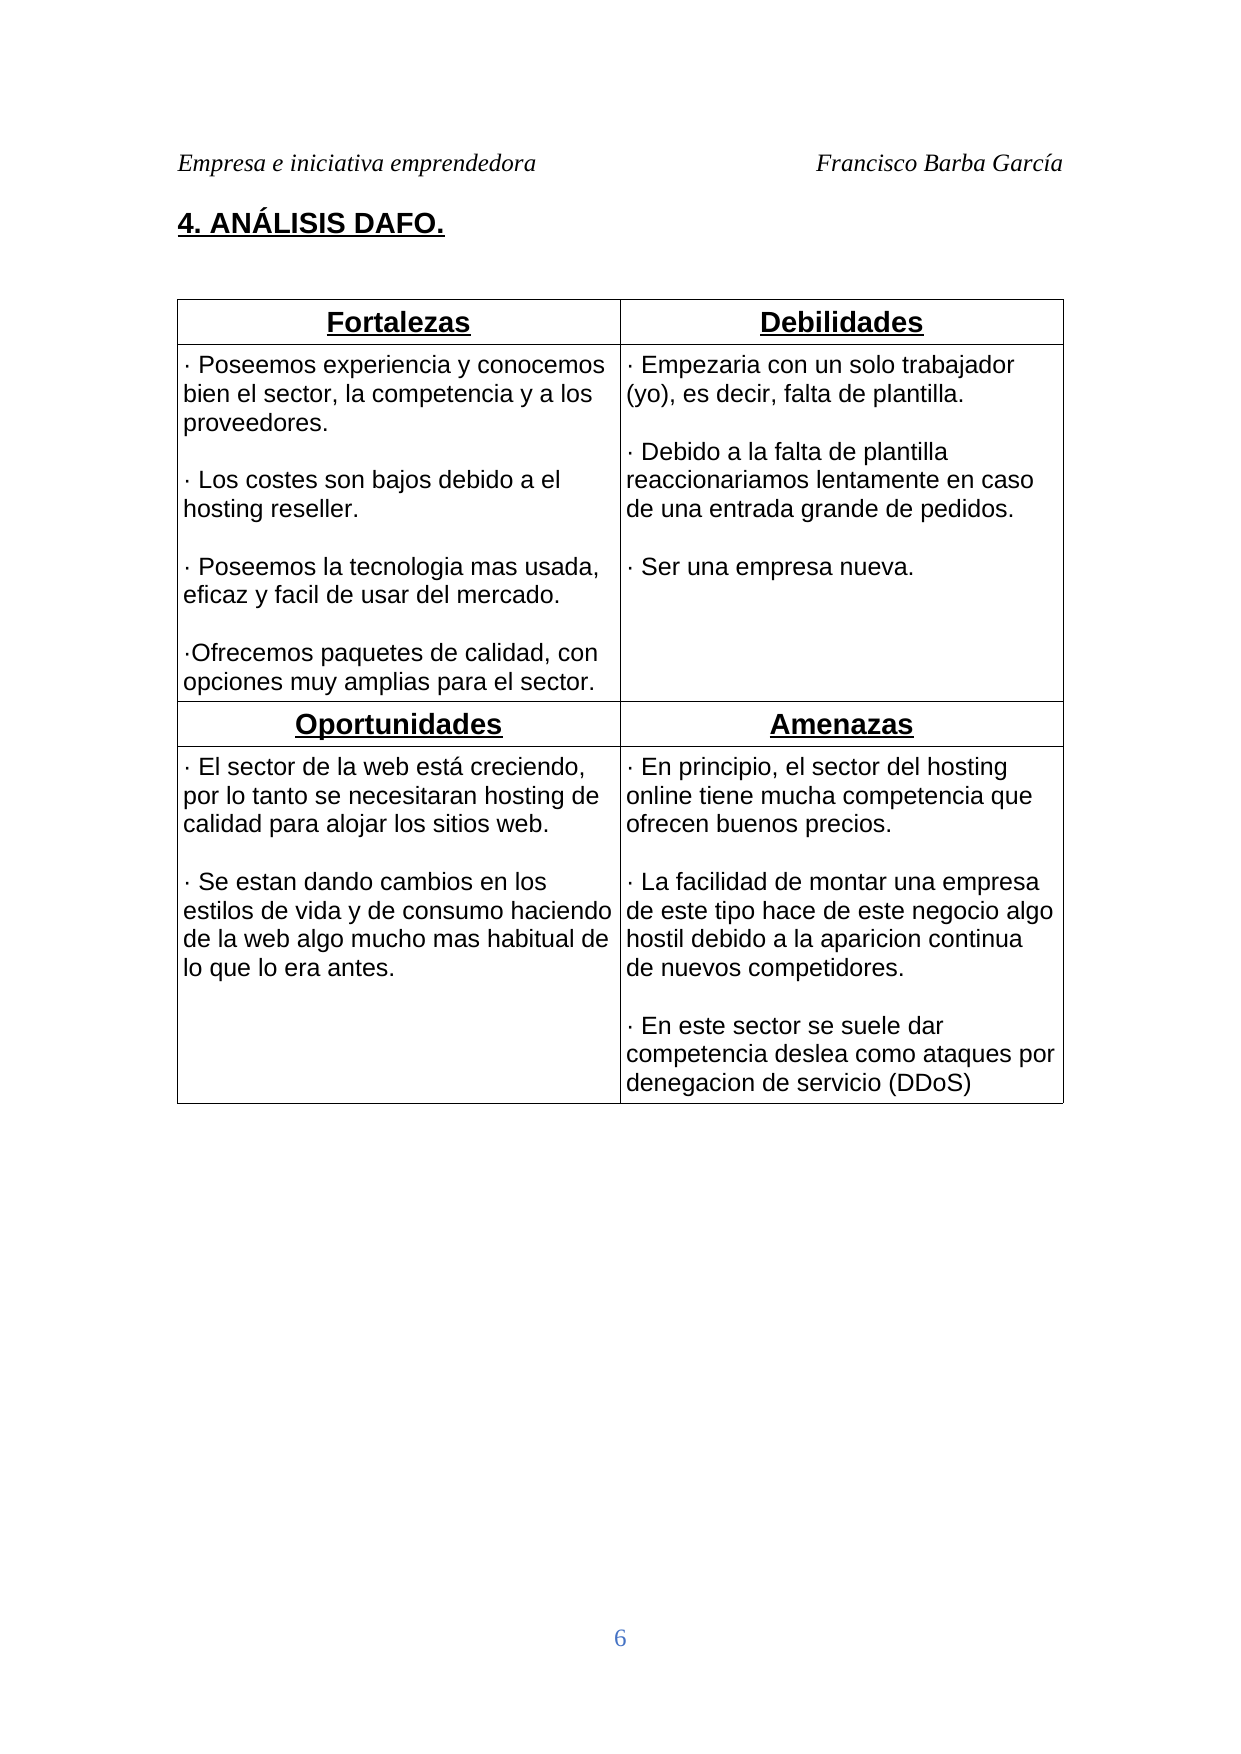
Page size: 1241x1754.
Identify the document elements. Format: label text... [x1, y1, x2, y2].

table_cell Amenazas [621, 702, 1063, 746]
table_cell · En principio, el sector del hosting online tiene mucha competencia que ofrecen buenos precios. · La facilidad de montar una empresa de este tipo hace de este negocio algo hostil debido a la aparicion continua de nuevos competidores. · En este sector se suele dar competencia deslea como ataques por denegacion de servicio (DDoS) [621, 747, 1063, 1103]
text 4. ANÁLISIS DAFO. [177, 206, 1063, 239]
table_cell · Poseemos experiencia y conocemos bien el sector, la competencia y a los proveedores. · Los costes son bajos debido a el hosting reseller. · Poseemos la tecnologia mas usada, eficaz y facil de usar del mercado. ·Ofrecemos paquetes de calidad, con opciones muy amplias para el sector. [178, 345, 620, 701]
table_cell Oportunidades [178, 702, 620, 746]
table_header Debilidades [621, 300, 1063, 344]
table_cell · Empezaria con un solo trabajador (yo), es decir, falta de plantilla. · Debido a la falta de plantilla reaccionariamos lentamente en caso de una entrada grande de pedidos. · Ser una empresa nueva. [621, 345, 1063, 701]
table_cell · El sector de la web está creciendo, por lo tanto se necesitaran hosting de calidad para alojar los sitios web. · Se estan dando cambios en los estilos de vida y de consumo haciendo de la web algo mucho mas habitual de lo que lo era antes. [178, 747, 620, 1103]
table_header Fortalezas [178, 300, 620, 344]
